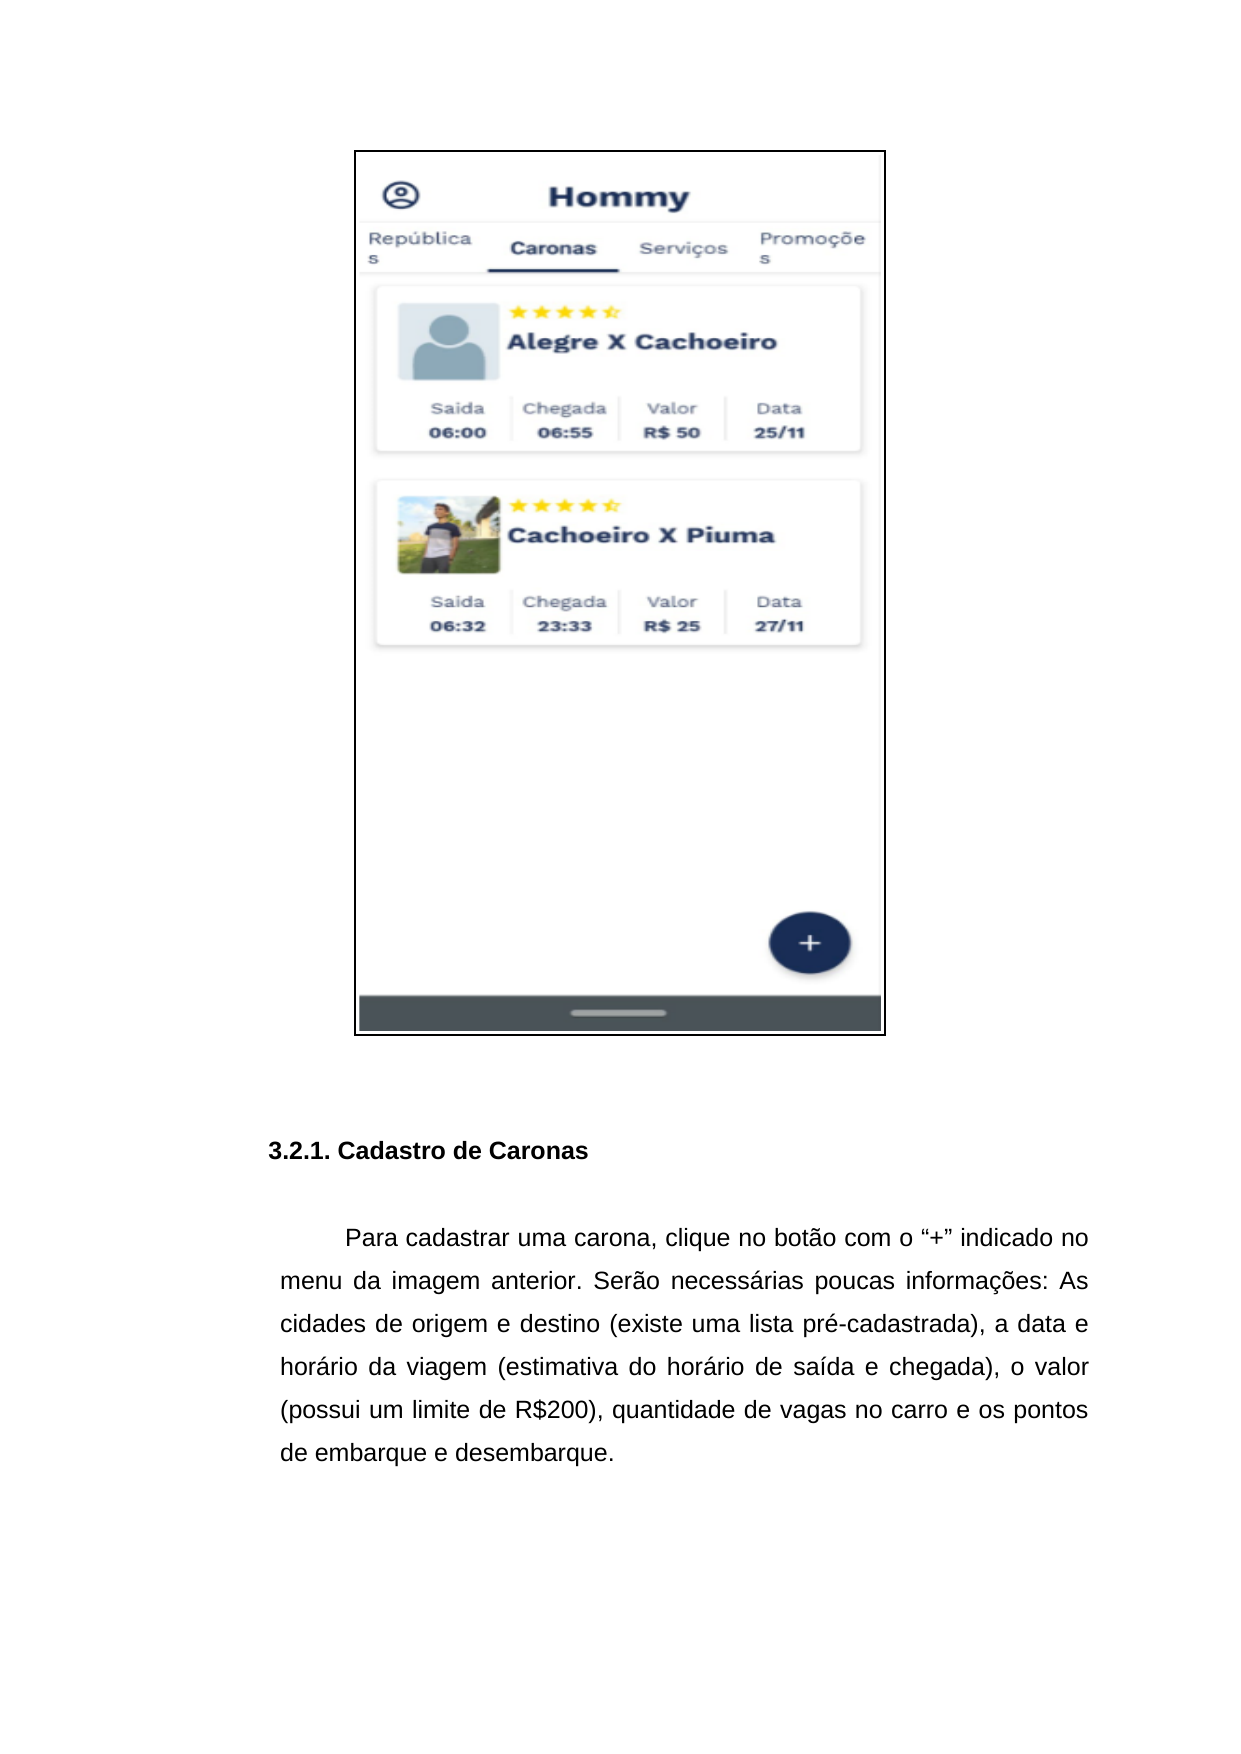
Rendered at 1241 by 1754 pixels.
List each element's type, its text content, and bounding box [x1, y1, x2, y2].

list Para cadastrar uma carona, clique no botão com o “+” indicado no menu da imagem anterior. Serão necessárias poucas informações: As cidades de origem e destino (existe uma lista pré-cadastrada), a data e horário da viagem (estimativa do horário de saída e chegada), o valor (possui um limite de R$200), quantidade de vagas no carro e os pontos de embarque e desembarque. [280, 1223, 1090, 1467]
list 3.2.1. Cadastro de Caronas [268, 1136, 1090, 1165]
picture [359, 155, 881, 1031]
